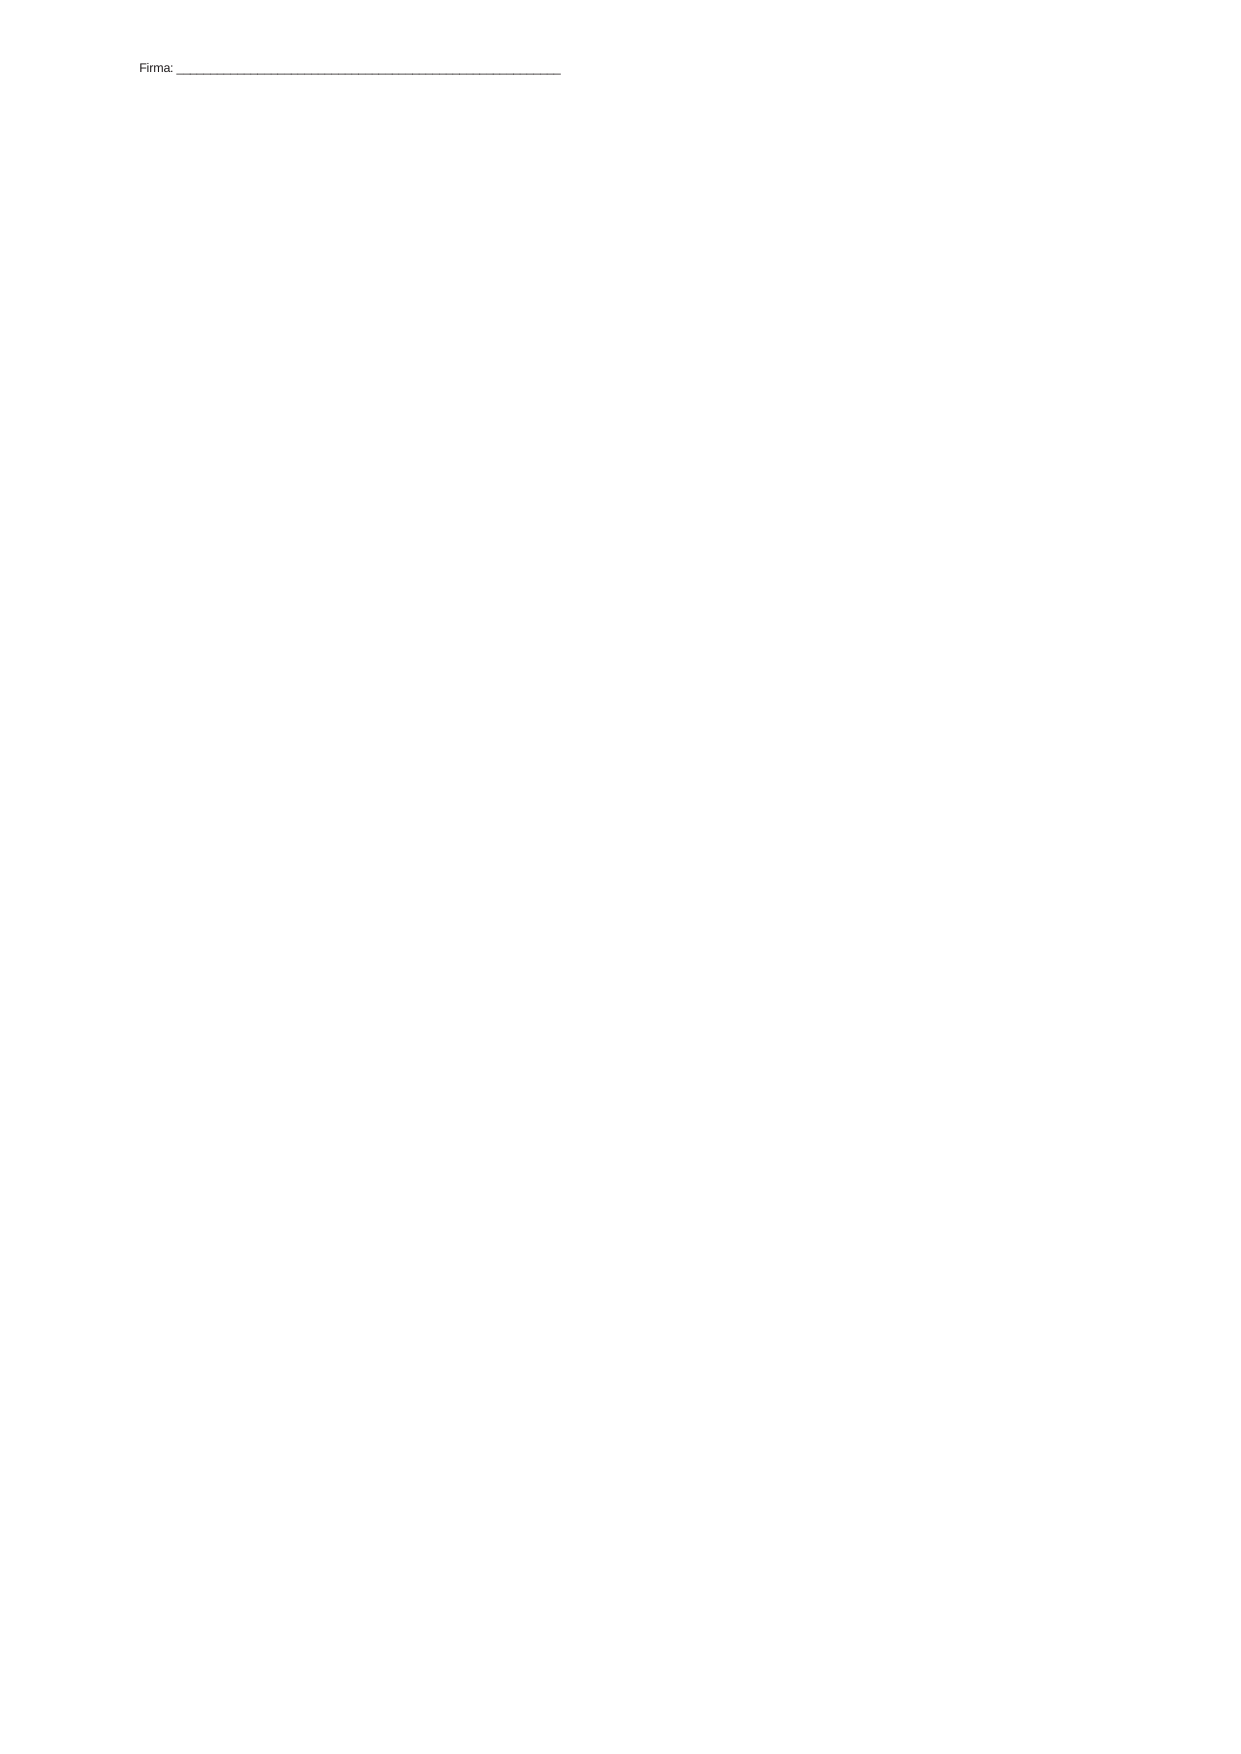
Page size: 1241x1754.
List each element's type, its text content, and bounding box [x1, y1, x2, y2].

text Firma: _________________________________________________________ [64, 58, 1185, 76]
